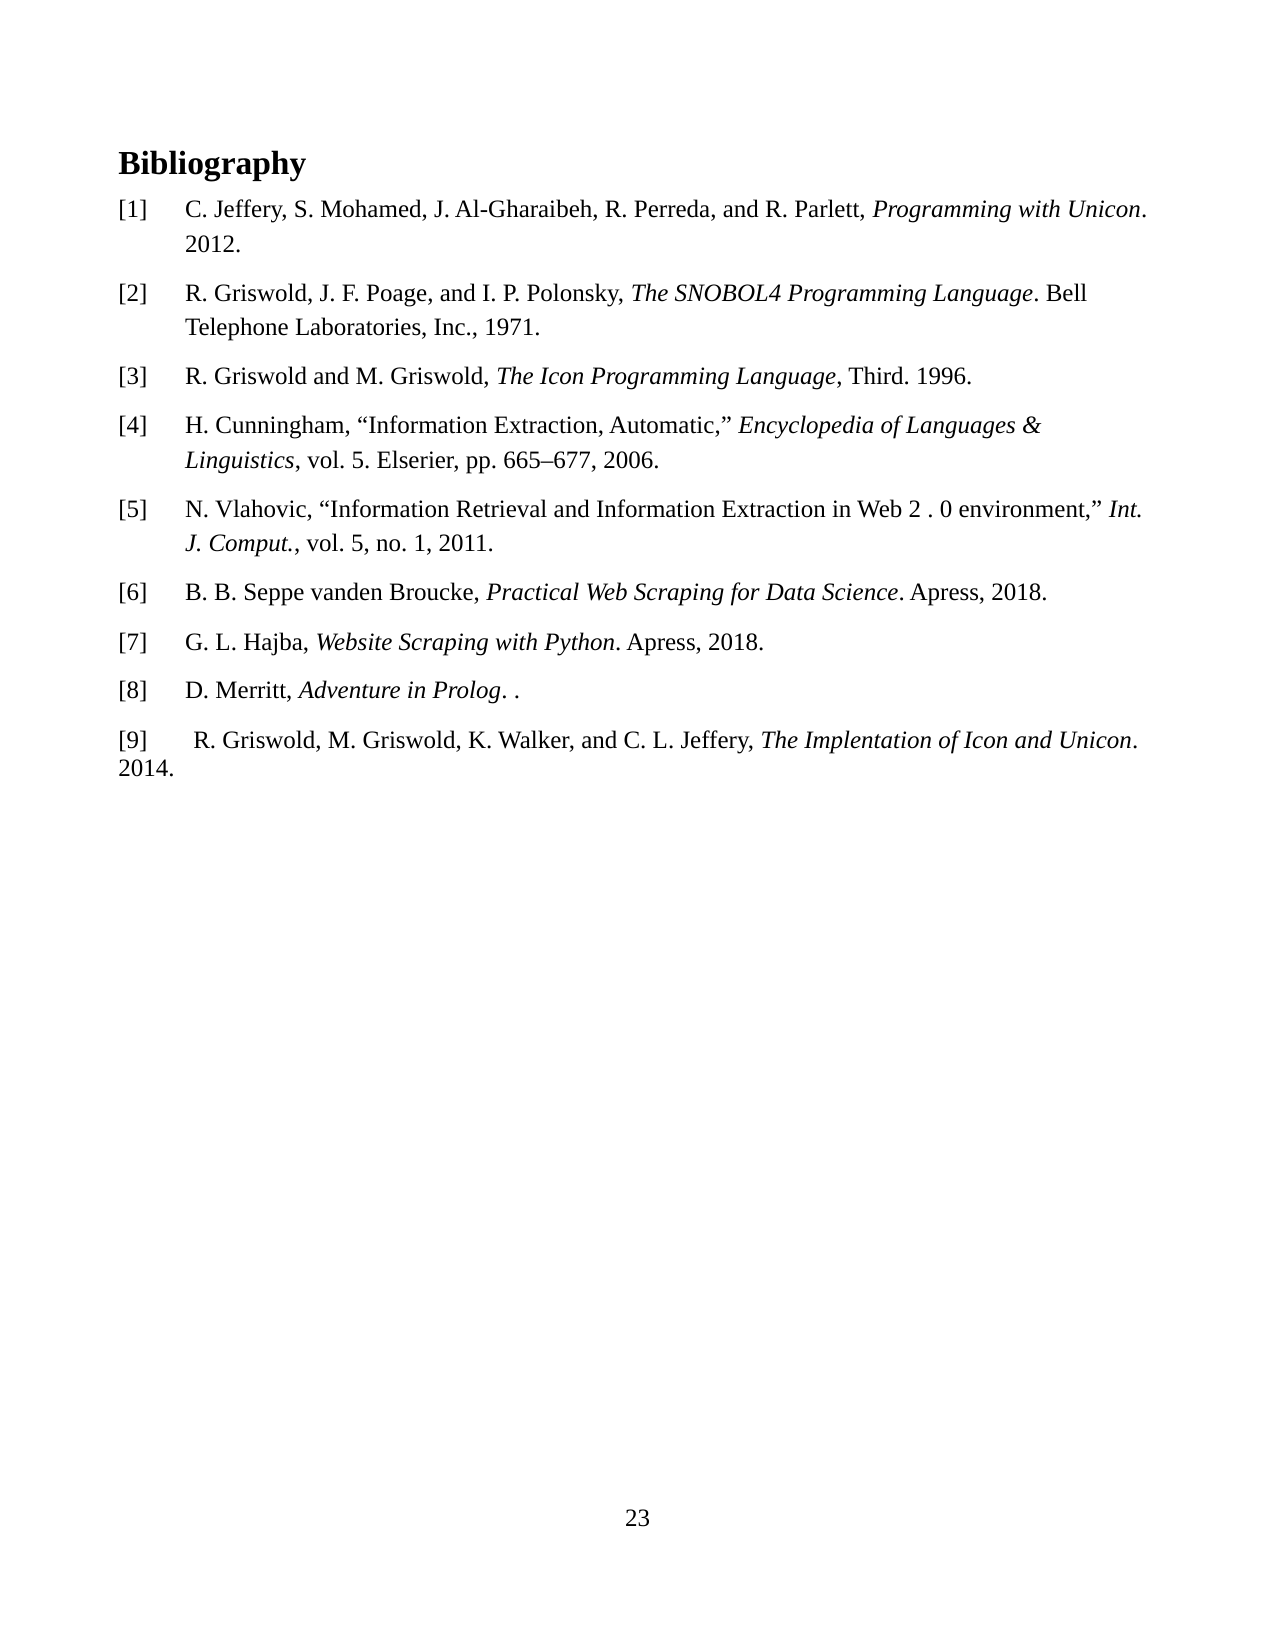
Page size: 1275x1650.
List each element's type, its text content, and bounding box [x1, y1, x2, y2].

subtitle Bibliography [118, 143, 1157, 182]
text [9] R. Griswold, M. Griswold, K. Walker, and C. L. Jeffery, The Implentation of Icon and Unicon. 2014. [118, 725, 1157, 782]
text [3] R. Griswold and M. Griswold, The Icon Programming Language, Third. 1996. [118, 361, 1157, 390]
text [6] B. B. Seppe vanden Broucke, Practical Web Scraping for Data Science. Apress, 2018. [118, 577, 1157, 606]
text [4] H. Cunningham, “Information Extraction, Automatic,” Encyclopedia of Languages & Linguistics, vol. 5. Elserier, pp. 665–677, 2006. [118, 410, 1157, 474]
text [5] N. Vlahovic, “Information Retrieval and Information Extraction in Web 2 . 0 environment,” Int. J. Comput., vol. 5, no. 1, 2011. [118, 494, 1157, 557]
text [2] R. Griswold, J. F. Poage, and I. P. Polonsky, The SNOBOL4 Programming Language. Bell Telephone Laboratories, Inc., 1971. [118, 278, 1157, 341]
text [7] G. L. Hajba, Website Scraping with Python. Apress, 2018. [118, 627, 1157, 655]
text [1] C. Jeffery, S. Mohamed, J. Al-Gharaibeh, R. Perreda, and R. Parlett, Programming with Unicon. 2012. [118, 194, 1157, 257]
text [8] D. Merritt, Adventure in Prolog. . [118, 676, 1157, 704]
